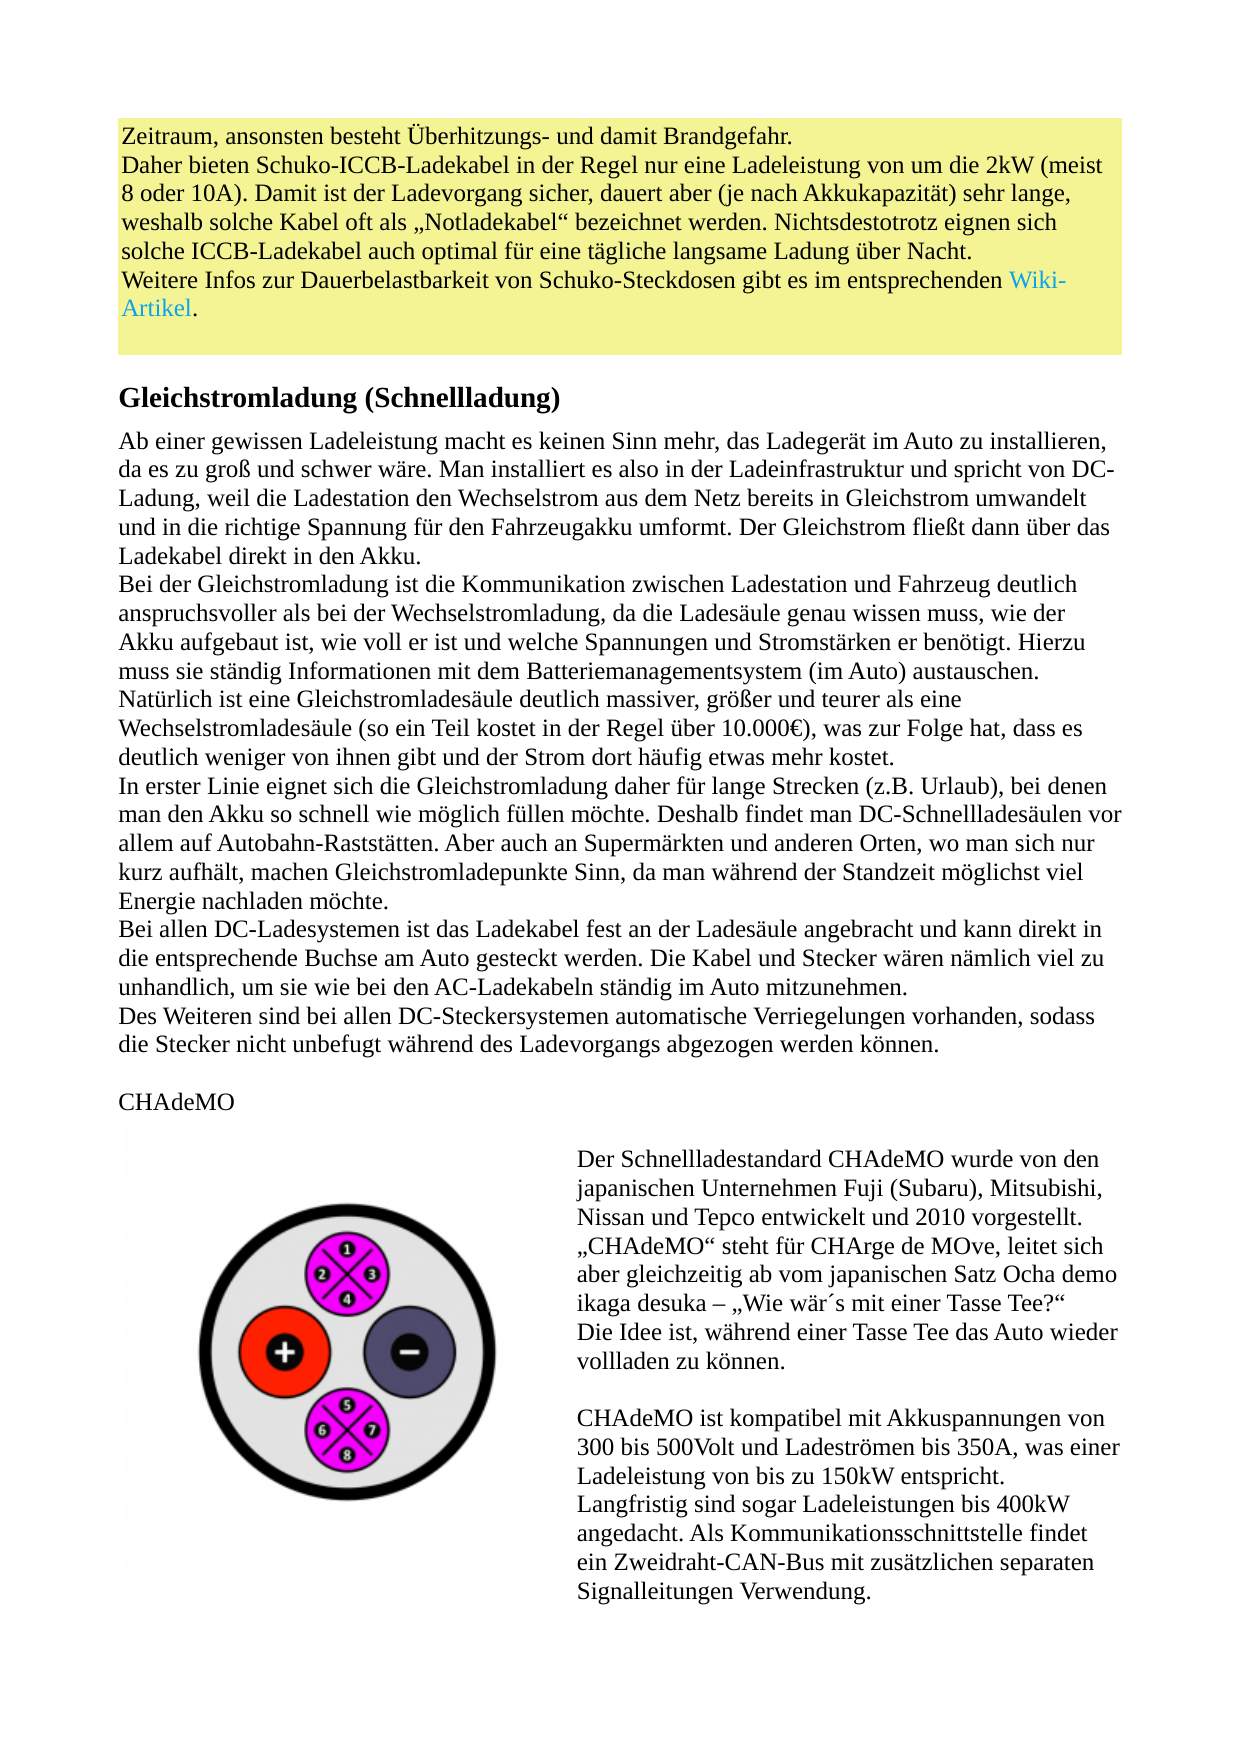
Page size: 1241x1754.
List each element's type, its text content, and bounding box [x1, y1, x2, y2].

text Des Weiteren sind bei allen DC-Steckersystemen automatische Verriegelungen vorhanden, sodass die Stecker nicht unbefugt während des Ladevorgangs abgezogen werden können. [118, 1001, 1122, 1058]
text „CHAdeMO“ steht für CHArge de MOve, leitet sich aber gleichzeitig ab vom japanischen Satz Ocha demo ikaga desuka – „Wie wär´s mit einer Tasse Tee?“ [577, 1231, 1122, 1317]
subtitle Gleichstromladung (Schnellladung) [118, 380, 1122, 413]
text CHAdeMO ist kompatibel mit Akkuspannungen von 300 bis 500Volt und Ladeströmen bis 350A, was einer Ladeleistung von bis zu 150kW entspricht. Langfristig sind sogar Ladeleistungen bis 400kW angedacht. Als Kommunikationsschnittstelle findet ein Zweidraht-CAN-Bus mit zusätzlichen separaten Signalleitungen Verwendung. [118, 1403, 1122, 1604]
text CHAdeMO [118, 1087, 1122, 1116]
text In erster Linie eignet sich die Gleichstromladung daher für lange Strecken (z.B. Urlaub), bei denen man den Akku so schnell wie möglich füllen möchte. Deshalb findet man DC-Schnellladesäulen vor allem auf Autobahn-Raststätten. Aber auch an Supermärkten und anderen Orten, wo man sich nur kurz aufhält, machen Gleichstromladepunkte Sinn, da man während der Standzeit möglichst viel Energie nachladen möchte. [118, 771, 1122, 914]
text Natürlich ist eine Gleichstromladesäule deutlich massiver, größer und teurer als eine Wechselstromladesäule (so ein Teil kostet in der Regel über 10.000€), was zur Folge hat, dass es deutlich weniger von ihnen gibt und der Strom dort häufig etwas mehr kostet. [118, 684, 1122, 771]
picture [123, 1123, 577, 1577]
text Die Idee ist, während einer Tasse Tee das Auto wieder vollladen zu können. [577, 1317, 1122, 1374]
picture [125, 304, 132, 310]
text Bei der Gleichstromladung ist die Kommunikation zwischen Ladestation und Fahrzeug deutlich anspruchsvoller als bei der Wechselstromladung, da die Ladesäule genau wissen muss, wie der Akku aufgebaut ist, wie voll er ist und welche Spannungen und Stromstärken er benötigt. Hierzu muss sie ständig Informationen mit dem Batteriemanagementsystem (im Auto) austauschen. [118, 569, 1122, 684]
text Ab einer gewissen Ladeleistung macht es keinen Sinn mehr, das Ladegerät im Auto zu installieren, da es zu groß und schwer wäre. Man installiert es also in der Ladeinfrastruktur und spricht von DC-Ladung, weil die Ladestation den Wechselstrom aus dem Netz bereits in Gleichstrom umwandelt und in die richtige Spannung für den Fahrzeugakku umformt. Der Gleichstrom fließt dann über das Ladekabel direkt in den Akku. [118, 426, 1122, 569]
text Der Schnellladestandard CHAdeMO wurde von den japanischen Unternehmen Fuji (Subaru), Mitsubishi, Nissan und Tepco entwickelt und 2010 vorgestellt. [577, 1144, 1122, 1231]
text Bei allen DC-Ladesystemen ist das Ladekabel fest an der Ladesäule angebracht und kann direkt in die entsprechende Buchse am Auto gesteckt werden. Die Kabel und Stecker wären nämlich viel zu unhandlich, um sie wie bei den AC-Ladekabeln ständig im Auto mitzunehmen. [118, 914, 1122, 1001]
table_cell Zeitraum, ansonsten besteht Überhitzungs- und damit Brandgefahr. Daher bieten Schuko-ICCB-Ladekabel in der Regel nur eine Ladeleistung von um die 2kW (meist 8 oder 10A). Damit ist der Ladevorgang sicher, dauert aber (je nach Akkukapazität) sehr lange, weshalb solche Kabel oft als „Notladekabel“ bezeichnet werden. Nichtsdestotrotz eignen sich solche ICCB-Ladekabel auch optimal für eine tägliche langsame Ladung über Nacht. Weitere Infos zur Dauerbelastbarkeit von Schuko-Steckdosen gibt es im entsprechenden Wiki-Artikel. [118, 118, 1122, 355]
